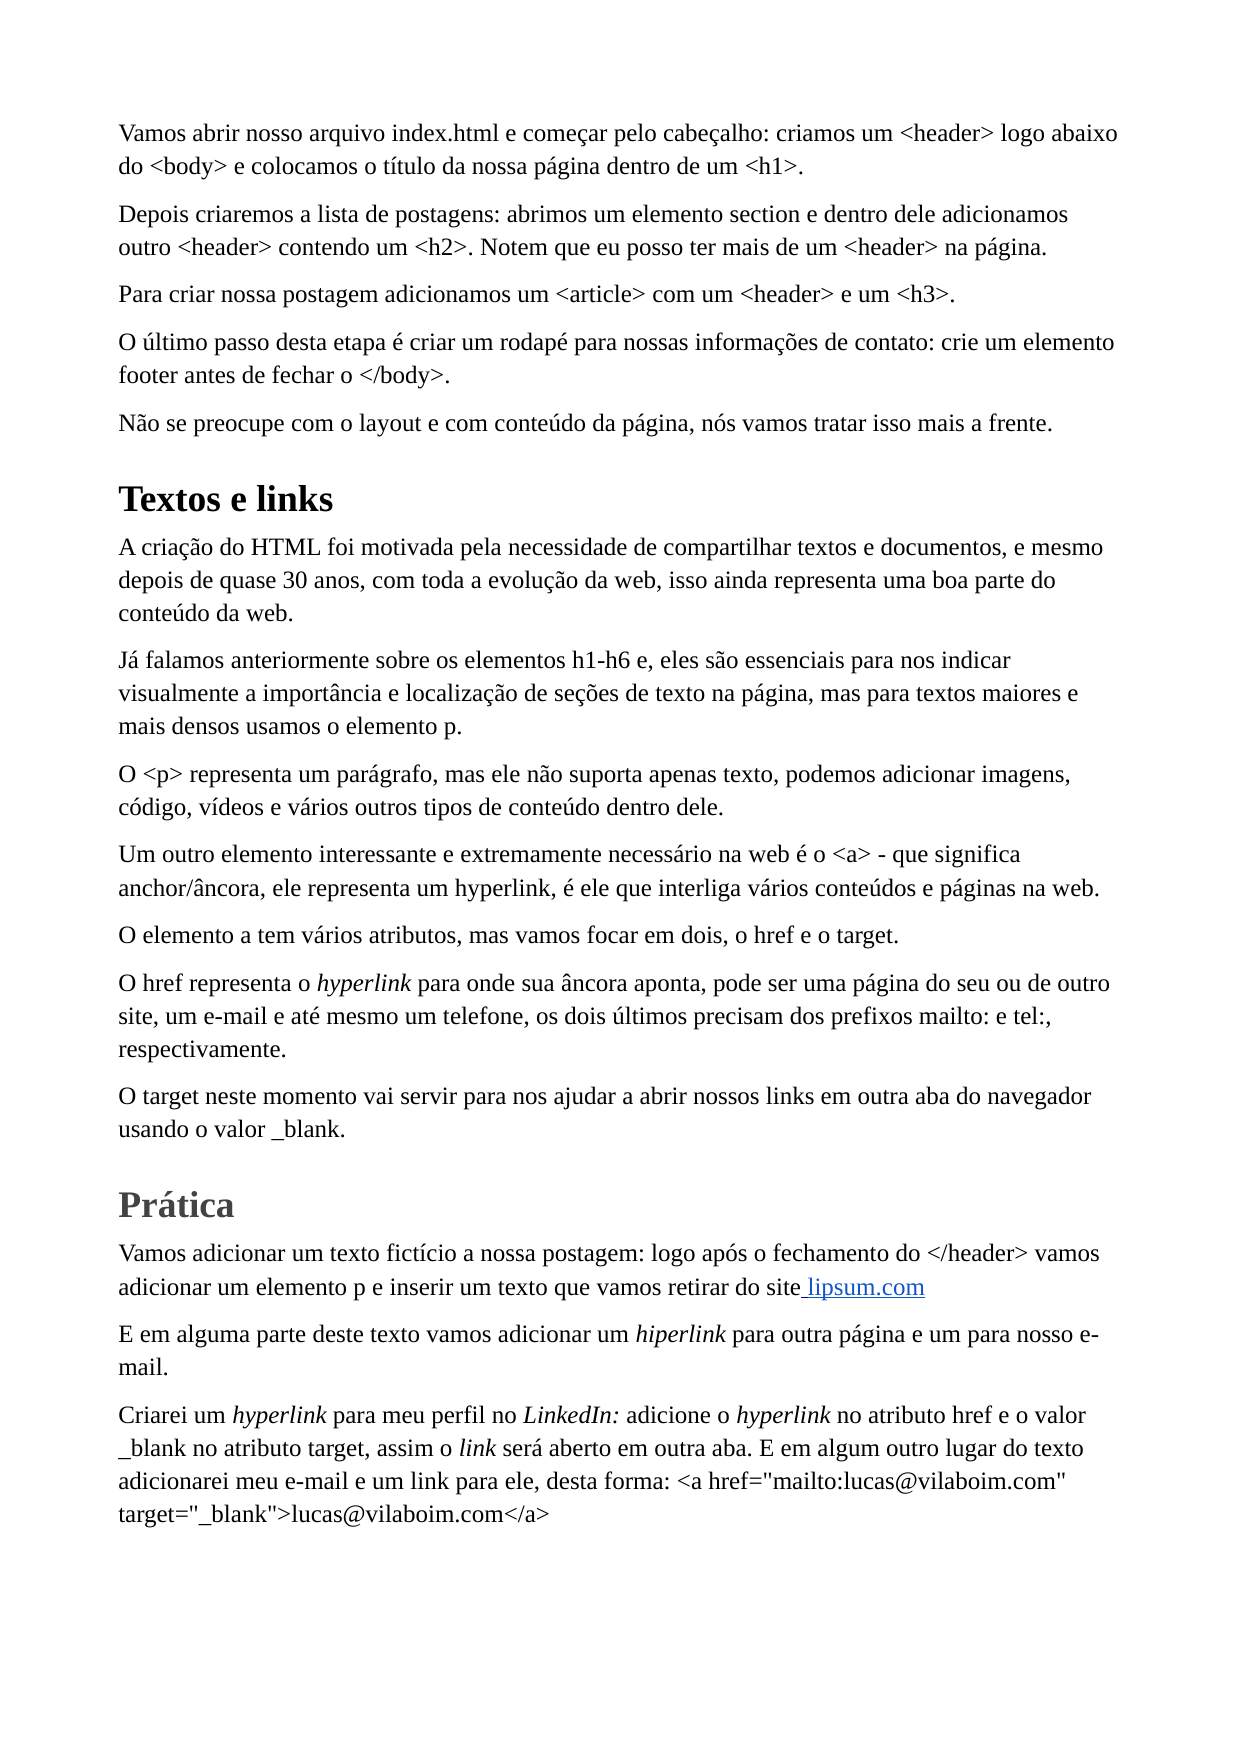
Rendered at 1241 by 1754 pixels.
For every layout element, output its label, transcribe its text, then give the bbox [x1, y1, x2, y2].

text O último passo desta etapa é criar um rodapé para nossas informações de contato: crie um elemento footer antes de fechar o </body>. [118, 327, 1122, 389]
text Um outro elemento interessante e extremamente necessário na web é o <a> - que significa anchor/âncora, ele representa um hyperlink, é ele que interliga vários conteúdos e páginas na web. [118, 839, 1122, 901]
text O target neste momento vai servir para nos ajudar a abrir nossos links em outra aba do navegador usando o valor _blank. [118, 1081, 1122, 1143]
text Vamos adicionar um texto fictício a nossa postagem: logo após o fechamento do </header> vamos adicionar um elemento p e inserir um texto que vamos retirar do site lipsum.com [118, 1238, 1122, 1300]
subtitle Prática [118, 1183, 1122, 1226]
text Depois criaremos a lista de postagens: abrimos um elemento section e dentro dele adicionamos outro <header> contendo um <h2>. Notem que eu posso ter mais de um <header> na página. [118, 199, 1122, 261]
text Criarei um hyperlink para meu perfil no LinkedIn: adicione o hyperlink no atributo href e o valor _blank no atributo target, assim o link será aberto em outra aba. E em algum outro lugar do texto adicionarei meu e-mail e um link para ele, desta forma: <a href="mailto:lucas@vilaboim.com" target="_blank">lucas@vilaboim.com</a> [118, 1400, 1122, 1528]
text Para criar nossa postagem adicionamos um <article> com um <header> e um <h3>. [118, 279, 1122, 308]
text Não se preocupe com o layout e com conteúdo da página, nós vamos tratar isso mais a frente. [118, 408, 1122, 436]
text E em alguma parte deste texto vamos adicionar um hiperlink para outra página e um para nosso e-mail. [118, 1319, 1122, 1381]
text Já falamos anteriormente sobre os elementos h1-h6 e, eles são essenciais para nos indicar visualmente a importância e localização de seções de texto na página, mas para textos maiores e mais densos usamos o elemento p. [118, 645, 1122, 740]
text O href representa o hyperlink para onde sua âncora aponta, pode ser uma página do seu ou de outro site, um e-mail e até mesmo um telefone, os dois últimos precisam dos prefixos mailto: e tel:, respectivamente. [118, 968, 1122, 1063]
text O <p> representa um parágrafo, mas ele não suporta apenas texto, podemos adicionar imagens, código, vídeos e vários outros tipos de conteúdo dentro dele. [118, 759, 1122, 821]
text O elemento a tem vários atributos, mas vamos focar em dois, o href e o target. [118, 920, 1122, 949]
subtitle Textos e links [118, 476, 1122, 519]
text Vamos abrir nosso arquivo index.html e começar pelo cabeçalho: criamos um <header> logo abaixo do <body> e colocamos o título da nossa página dentro de um <h1>. [118, 118, 1122, 180]
text A criação do HTML foi motivada pela necessidade de compartilhar textos e documentos, e mesmo depois de quase 30 anos, com toda a evolução da web, isso ainda representa uma boa parte do conteúdo da web. [118, 532, 1122, 626]
